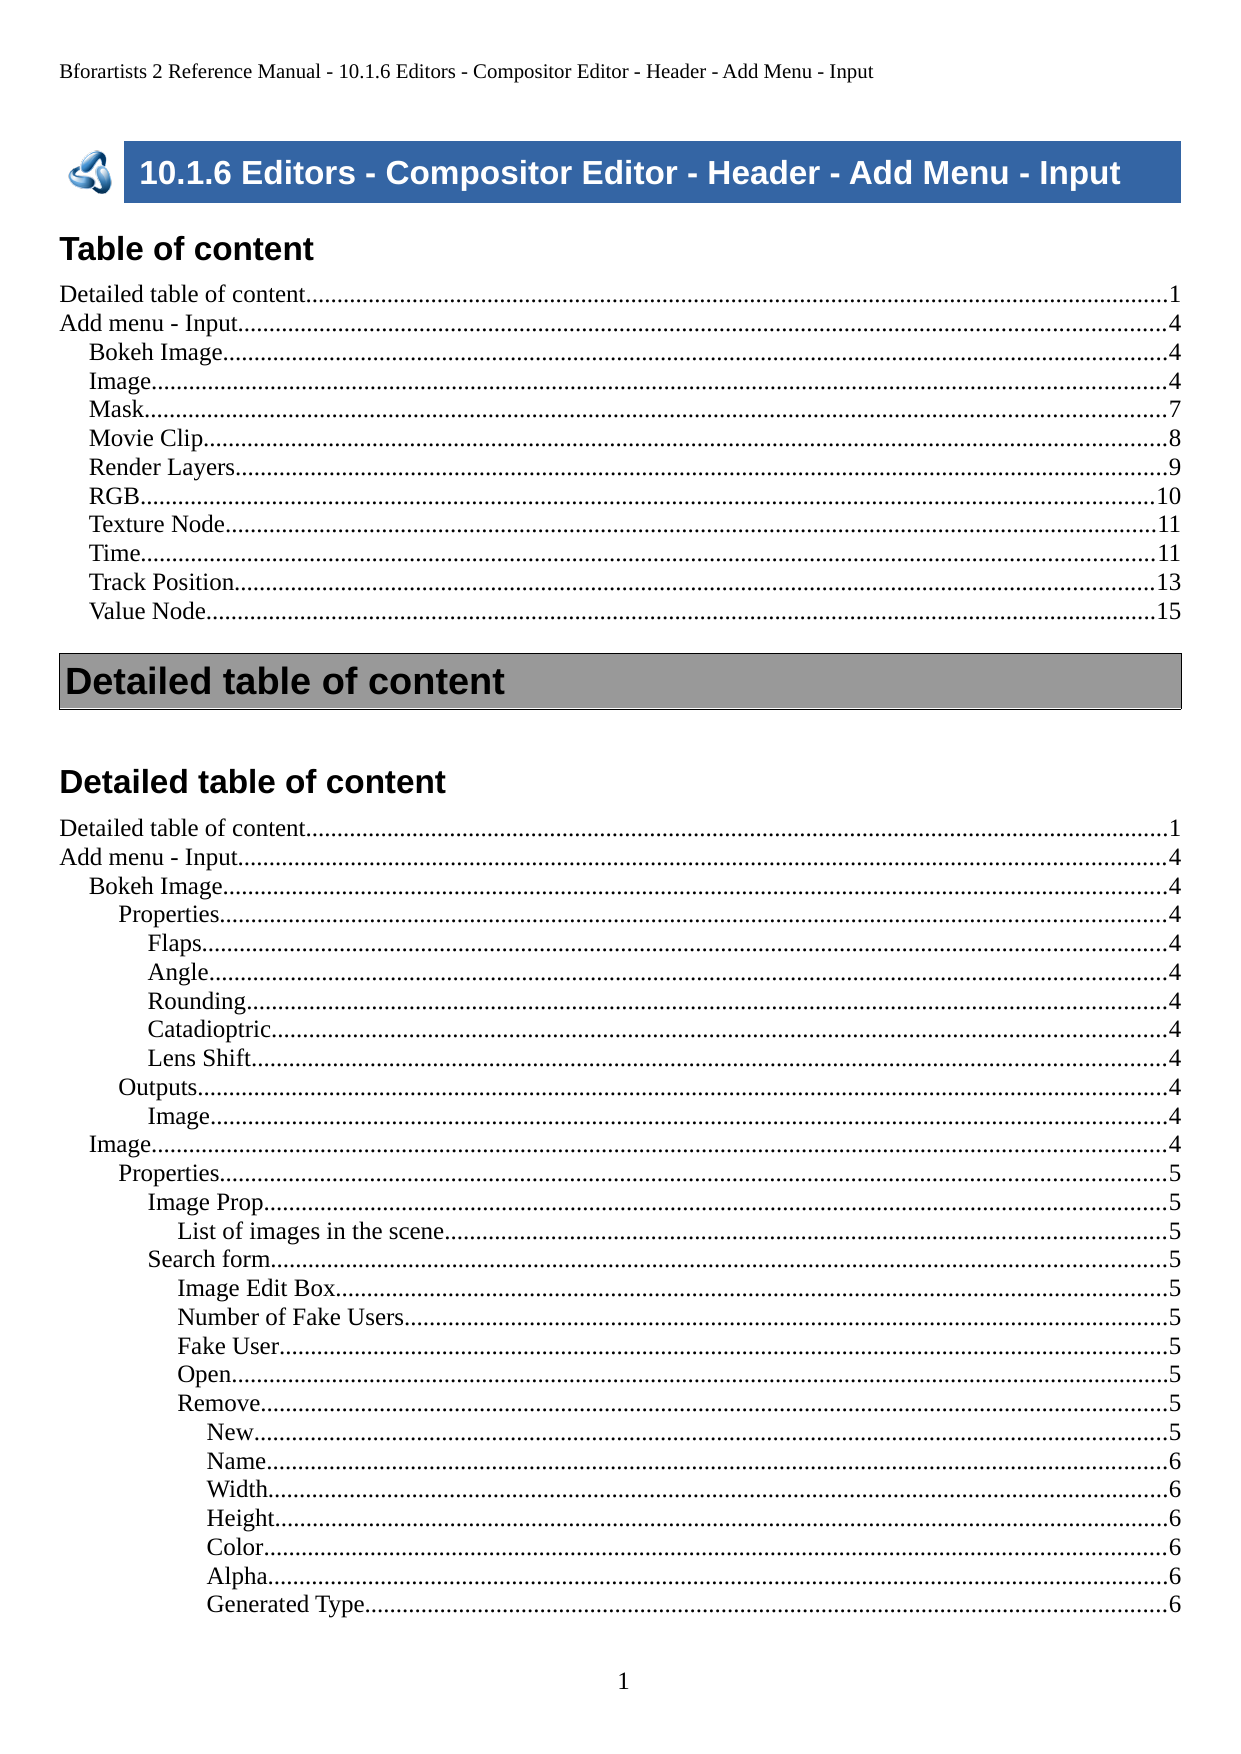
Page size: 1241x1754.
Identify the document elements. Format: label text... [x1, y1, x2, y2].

text Mask 7 [88, 394, 1181, 423]
text Rounding 4 [147, 986, 1181, 1014]
text Angle 4 [147, 957, 1181, 986]
text Image 4 [88, 366, 1181, 394]
text Image 4 [88, 1129, 1181, 1158]
text Catadioptric 4 [147, 1014, 1181, 1043]
text List of images in the scene 5 [177, 1216, 1181, 1244]
text Open 5 [177, 1359, 1181, 1388]
text Image 4 [147, 1101, 1181, 1129]
text Number of Fake Users 5 [177, 1302, 1181, 1331]
text Add menu - Input 4 [59, 308, 1181, 337]
text Image Prop 5 [147, 1187, 1181, 1216]
text Fake User 5 [177, 1331, 1181, 1359]
text Image Edit Box 5 [177, 1273, 1181, 1302]
picture [65, 147, 114, 197]
text Bokeh Image 4 [88, 871, 1181, 899]
text Properties 5 [118, 1158, 1181, 1187]
table_header [59, 141, 124, 203]
text Generated Type 6 [206, 1589, 1181, 1618]
text Height 6 [206, 1503, 1181, 1532]
table_header Detailed table of content [60, 654, 1181, 708]
text Time 11 [88, 538, 1181, 567]
table_header 10.1.6 Editors - Compositor Editor - Header - Add Menu - Input [124, 141, 1181, 203]
text Bokeh Image 4 [88, 337, 1181, 366]
text Value Node 15 [88, 596, 1181, 624]
text Render Layers 9 [88, 452, 1181, 481]
text Properties 4 [118, 899, 1181, 928]
text Alpha 6 [206, 1561, 1181, 1589]
text Movie Clip 8 [88, 423, 1181, 452]
text Detailed table of content 1 [59, 279, 1181, 308]
text Texture Node 11 [88, 509, 1181, 538]
text Search form 5 [147, 1244, 1181, 1273]
text Name 6 [206, 1446, 1181, 1474]
text RGB 10 [88, 481, 1181, 509]
text Outputs 4 [118, 1072, 1181, 1101]
text Flaps 4 [147, 928, 1181, 957]
text Remove 5 [177, 1388, 1181, 1417]
text Track Position 13 [88, 567, 1181, 596]
text New 5 [206, 1417, 1181, 1446]
text Color 6 [206, 1532, 1181, 1561]
text Detailed table of content 1 [59, 813, 1181, 842]
subtitle Detailed table of content [59, 762, 1181, 801]
subtitle Table of content [59, 228, 1181, 267]
text Lens Shift 4 [147, 1043, 1181, 1072]
text Add menu - Input 4 [59, 842, 1181, 871]
text Width 6 [206, 1474, 1181, 1503]
